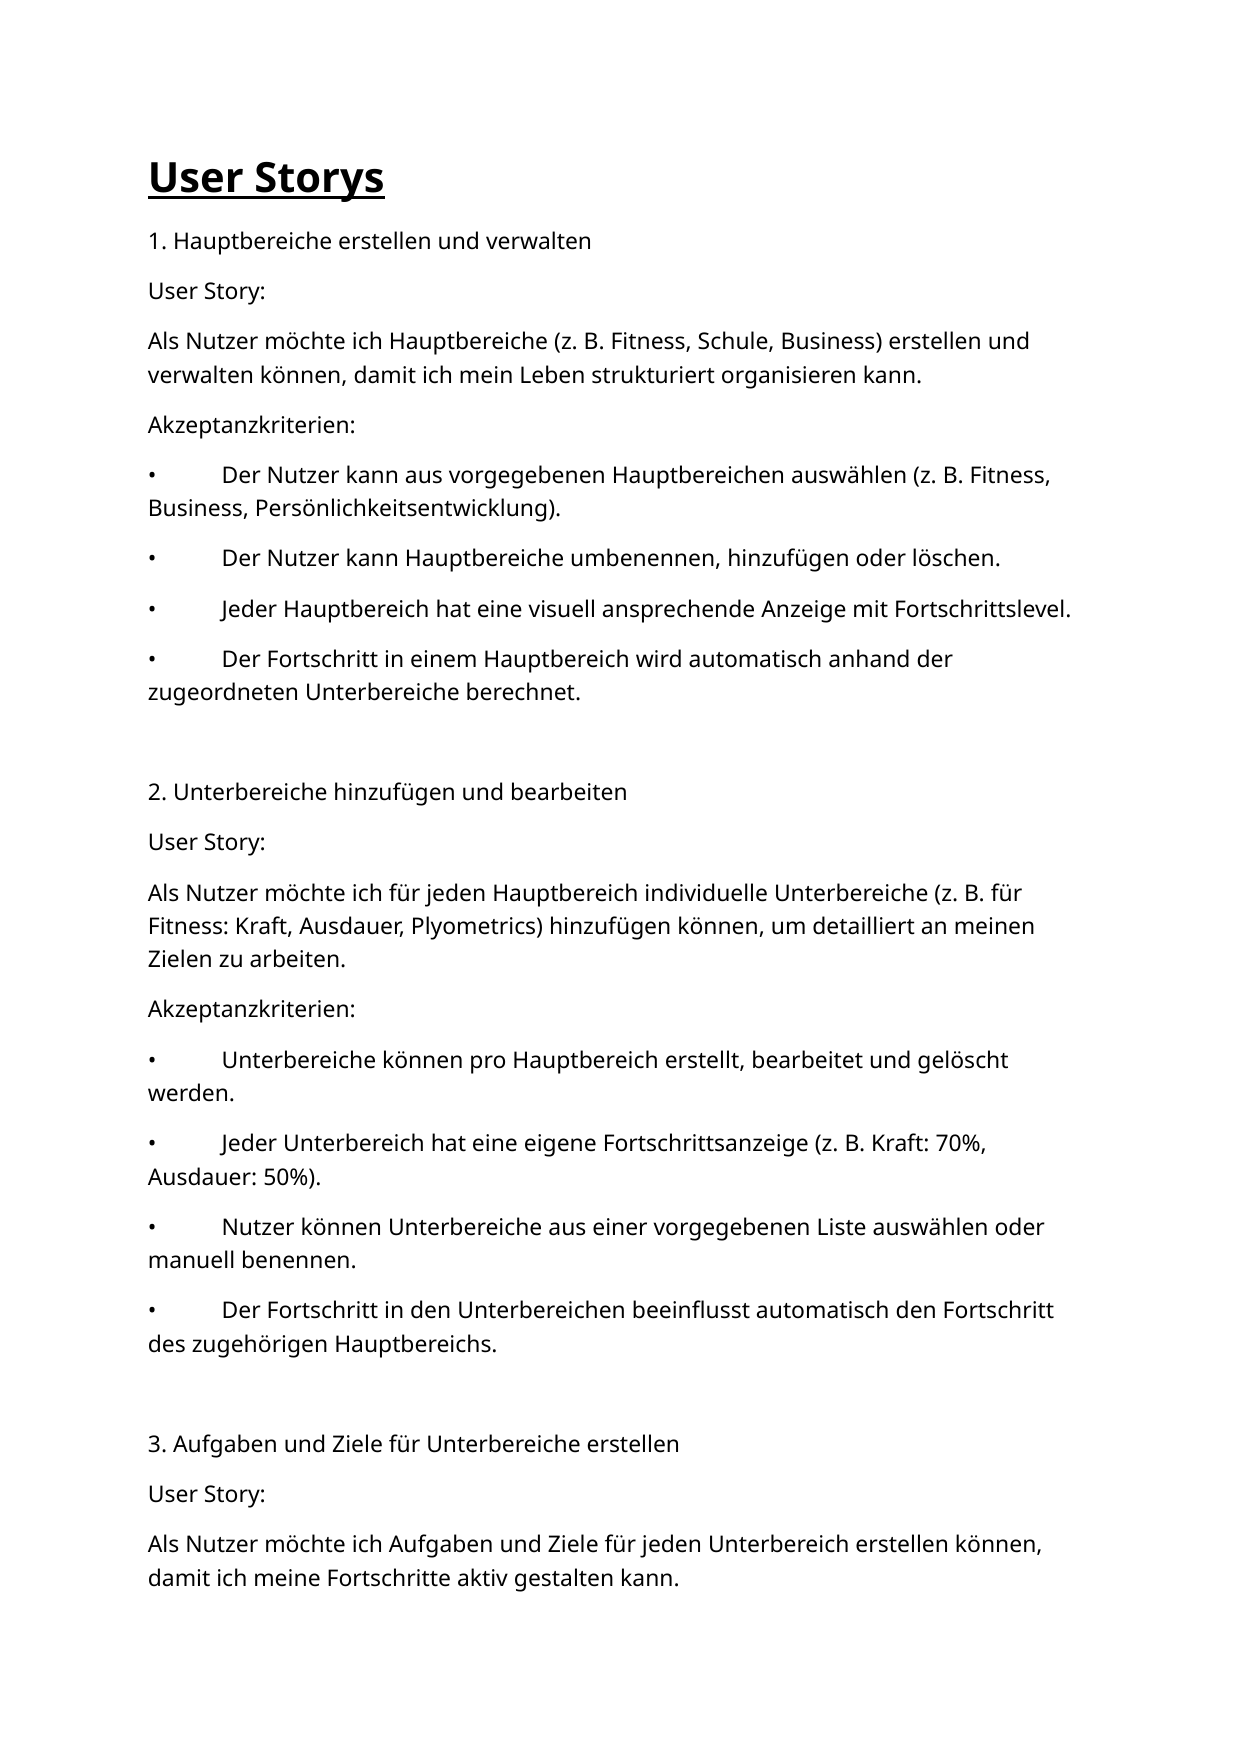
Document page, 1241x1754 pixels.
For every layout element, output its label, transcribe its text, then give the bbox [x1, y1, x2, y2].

text • Jeder Hauptbereich hat eine visuell ansprechende Anzeige mit Fortschrittslevel. [148, 592, 1093, 624]
text Akzeptanzkriterien: [148, 409, 1093, 440]
text 3. Aufgaben und Ziele für Unterbereiche erstellen [148, 1428, 1093, 1459]
text • Unterbereiche können pro Hauptbereich erstellt, bearbeitet und gelöscht werden. [148, 1043, 1093, 1108]
text • Jeder Unterbereich hat eine eigene Fortschrittsanzeige (z. B. Kraft: 70%, Ausdauer: 50%). [148, 1127, 1093, 1192]
text 2. Unterbereiche hinzufügen und bearbeiten [148, 776, 1093, 807]
text User Storys [148, 148, 1093, 204]
text User Story: [148, 1478, 1093, 1509]
text • Der Fortschritt in den Unterbereichen beeinflusst automatisch den Fortschritt des zugehörigen Hauptbereichs. [148, 1294, 1093, 1359]
text User Story: [148, 275, 1093, 306]
text • Der Fortschritt in einem Hauptbereich wird automatisch anhand der zugeordneten Unterbereiche berechnet. [148, 643, 1093, 707]
text User Story: [148, 826, 1093, 858]
text Akzeptanzkriterien: [148, 993, 1093, 1025]
text • Der Nutzer kann Hauptbereiche umbenennen, hinzufügen oder löschen. [148, 542, 1093, 574]
text Als Nutzer möchte ich Aufgaben und Ziele für jeden Unterbereich erstellen können, damit ich meine Fortschritte aktiv gestalten kann. [148, 1528, 1093, 1593]
text • Nutzer können Unterbereiche aus einer vorgegebenen Liste auswählen oder manuell benennen. [148, 1211, 1093, 1275]
text 1. Hauptbereiche erstellen und verwalten [148, 225, 1093, 256]
text Als Nutzer möchte ich Hauptbereiche (z. B. Fitness, Schule, Business) erstellen und verwalten können, damit ich mein Leben strukturiert organisieren kann. [148, 325, 1093, 390]
text • Der Nutzer kann aus vorgegebenen Hauptbereichen auswählen (z. B. Fitness, Business, Persönlichkeitsentwicklung). [148, 459, 1093, 523]
text Als Nutzer möchte ich für jeden Hauptbereich individuelle Unterbereiche (z. B. für Fitness: Kraft, Ausdauer, Plyometrics) hinzufügen können, um detailliert an meinen Zielen zu arbeiten. [148, 876, 1093, 974]
